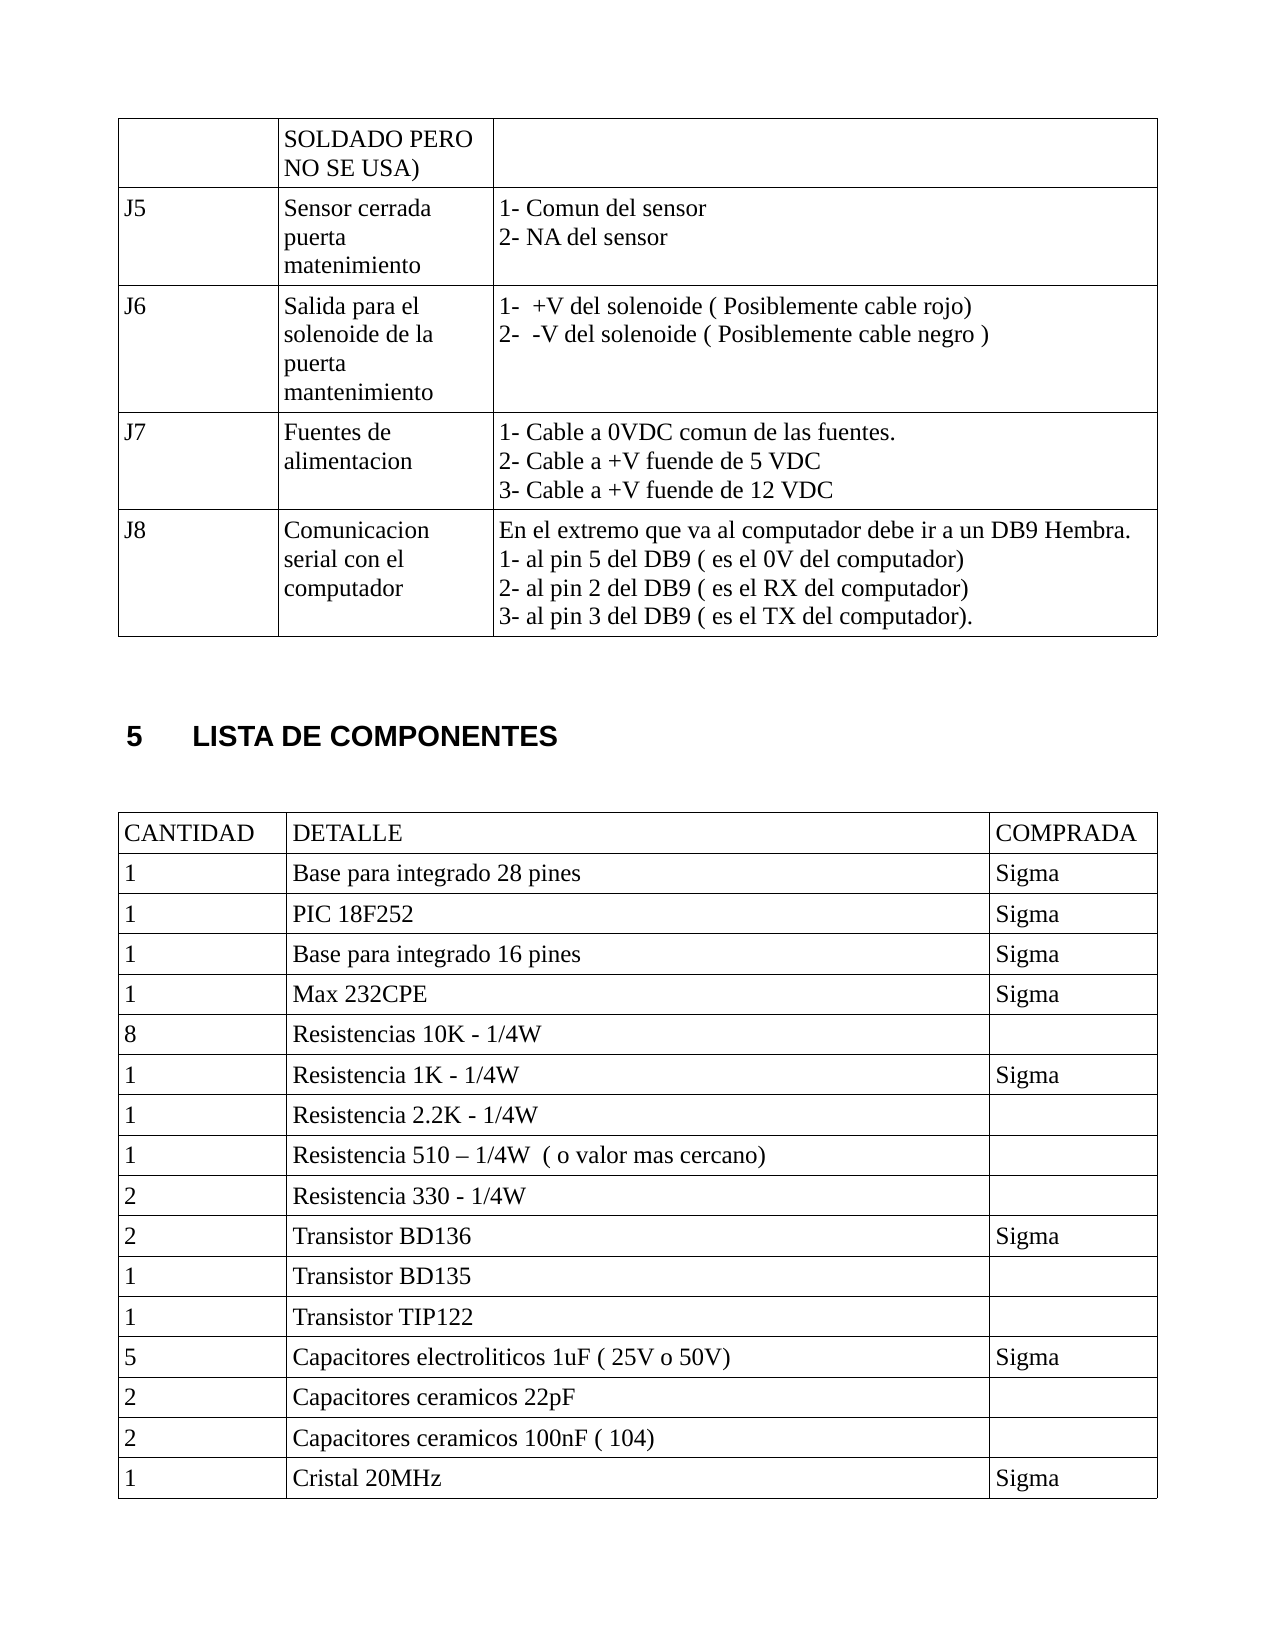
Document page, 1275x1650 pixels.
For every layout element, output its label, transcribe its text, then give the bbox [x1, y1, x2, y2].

table_cell 8 [119, 1015, 286, 1054]
table_cell Salida para el solenoide de la puerta mantenimiento [279, 286, 493, 412]
table_cell 2 [119, 1418, 286, 1457]
table_cell Resistencia 1K - 1/4W [287, 1055, 989, 1094]
table_cell [990, 1015, 1157, 1054]
table_cell 1 [119, 1297, 286, 1336]
table_cell 1 [119, 1136, 286, 1175]
table_cell 1- Cable a 0VDC comun de las fuentes. 2- Cable a +V fuende de 5 VDC 3- Cable a +V fuende de 12 VDC [494, 413, 1157, 509]
table_cell Resistencias 10K - 1/4W [287, 1015, 989, 1054]
table_cell 1 [119, 1257, 286, 1296]
table_cell J5 [119, 188, 278, 285]
table_cell Sigma [990, 975, 1157, 1014]
table_cell 1 [119, 1055, 286, 1094]
table_cell Sensor cerrada puerta matenimiento [279, 188, 493, 285]
table_cell Sigma [990, 1458, 1157, 1497]
table_cell Sigma [990, 1055, 1157, 1094]
table_cell Fuentes de alimentacion [279, 413, 493, 509]
table_cell J8 [119, 510, 278, 636]
table_cell 1 [119, 894, 286, 933]
table_cell Base para integrado 16 pines [287, 934, 989, 973]
table_cell [990, 1297, 1157, 1336]
table_cell [990, 1176, 1157, 1215]
table_cell Sigma [990, 1337, 1157, 1377]
table_cell 1 [119, 975, 286, 1014]
table_cell J7 [119, 413, 278, 509]
table_cell 1- Comun del sensor 2- NA del sensor [494, 188, 1157, 285]
table_cell Transistor BD136 [287, 1216, 989, 1256]
table_cell PIC 18F252 [287, 894, 989, 933]
table_cell 1- +V del solenoide ( Posiblemente cable rojo) 2- -V del solenoide ( Posiblemente cable negro ) [494, 286, 1157, 412]
table_cell Comunicacion serial con el computador [279, 510, 493, 636]
table_cell 1 [119, 1095, 286, 1135]
table_cell 2 [119, 1216, 286, 1256]
table_cell 1 [119, 934, 286, 973]
table_cell [494, 119, 1157, 187]
table_cell Transistor TIP122 [287, 1297, 989, 1336]
table_cell Capacitores ceramicos 22pF [287, 1378, 989, 1417]
table_cell Capacitores electroliticos 1uF ( 25V o 50V) [287, 1337, 989, 1377]
table_cell En el extremo que va al computador debe ir a un DB9 Hembra. 1- al pin 5 del DB9 ( es el 0V del computador) 2- al pin 2 del DB9 ( es el RX del computador) 3- al pin 3 del DB9 ( es el TX del computador). [494, 510, 1157, 636]
table_cell 1 [119, 854, 286, 893]
table_cell 1 [119, 1458, 286, 1497]
table_header DETALLE [287, 813, 989, 852]
table_header CANTIDAD [119, 813, 286, 852]
table_cell Transistor BD135 [287, 1257, 989, 1296]
subtitle LISTA DE COMPONENTES [118, 718, 1157, 752]
table_cell [119, 119, 278, 187]
table_cell [990, 1378, 1157, 1417]
table_cell SOLDADO PERO NO SE USA) [279, 119, 493, 187]
table_cell Resistencia 510 – 1/4W ( o valor mas cercano) [287, 1136, 989, 1175]
table_cell Sigma [990, 934, 1157, 973]
table_cell 2 [119, 1176, 286, 1215]
table_cell Resistencia 330 - 1/4W [287, 1176, 989, 1215]
table_cell Sigma [990, 894, 1157, 933]
table_cell Capacitores ceramicos 100nF ( 104) [287, 1418, 989, 1457]
table_cell [990, 1095, 1157, 1135]
table_cell Base para integrado 28 pines [287, 854, 989, 893]
table_cell Sigma [990, 854, 1157, 893]
table_header COMPRADA [990, 813, 1157, 852]
table_cell Cristal 20MHz [287, 1458, 989, 1497]
table_cell 2 [119, 1378, 286, 1417]
table_cell [990, 1257, 1157, 1296]
table_cell J6 [119, 286, 278, 412]
table_cell [990, 1418, 1157, 1457]
table_cell 5 [119, 1337, 286, 1377]
table_cell Max 232CPE [287, 975, 989, 1014]
table_cell Resistencia 2.2K - 1/4W [287, 1095, 989, 1135]
table_cell [990, 1136, 1157, 1175]
table_cell Sigma [990, 1216, 1157, 1256]
